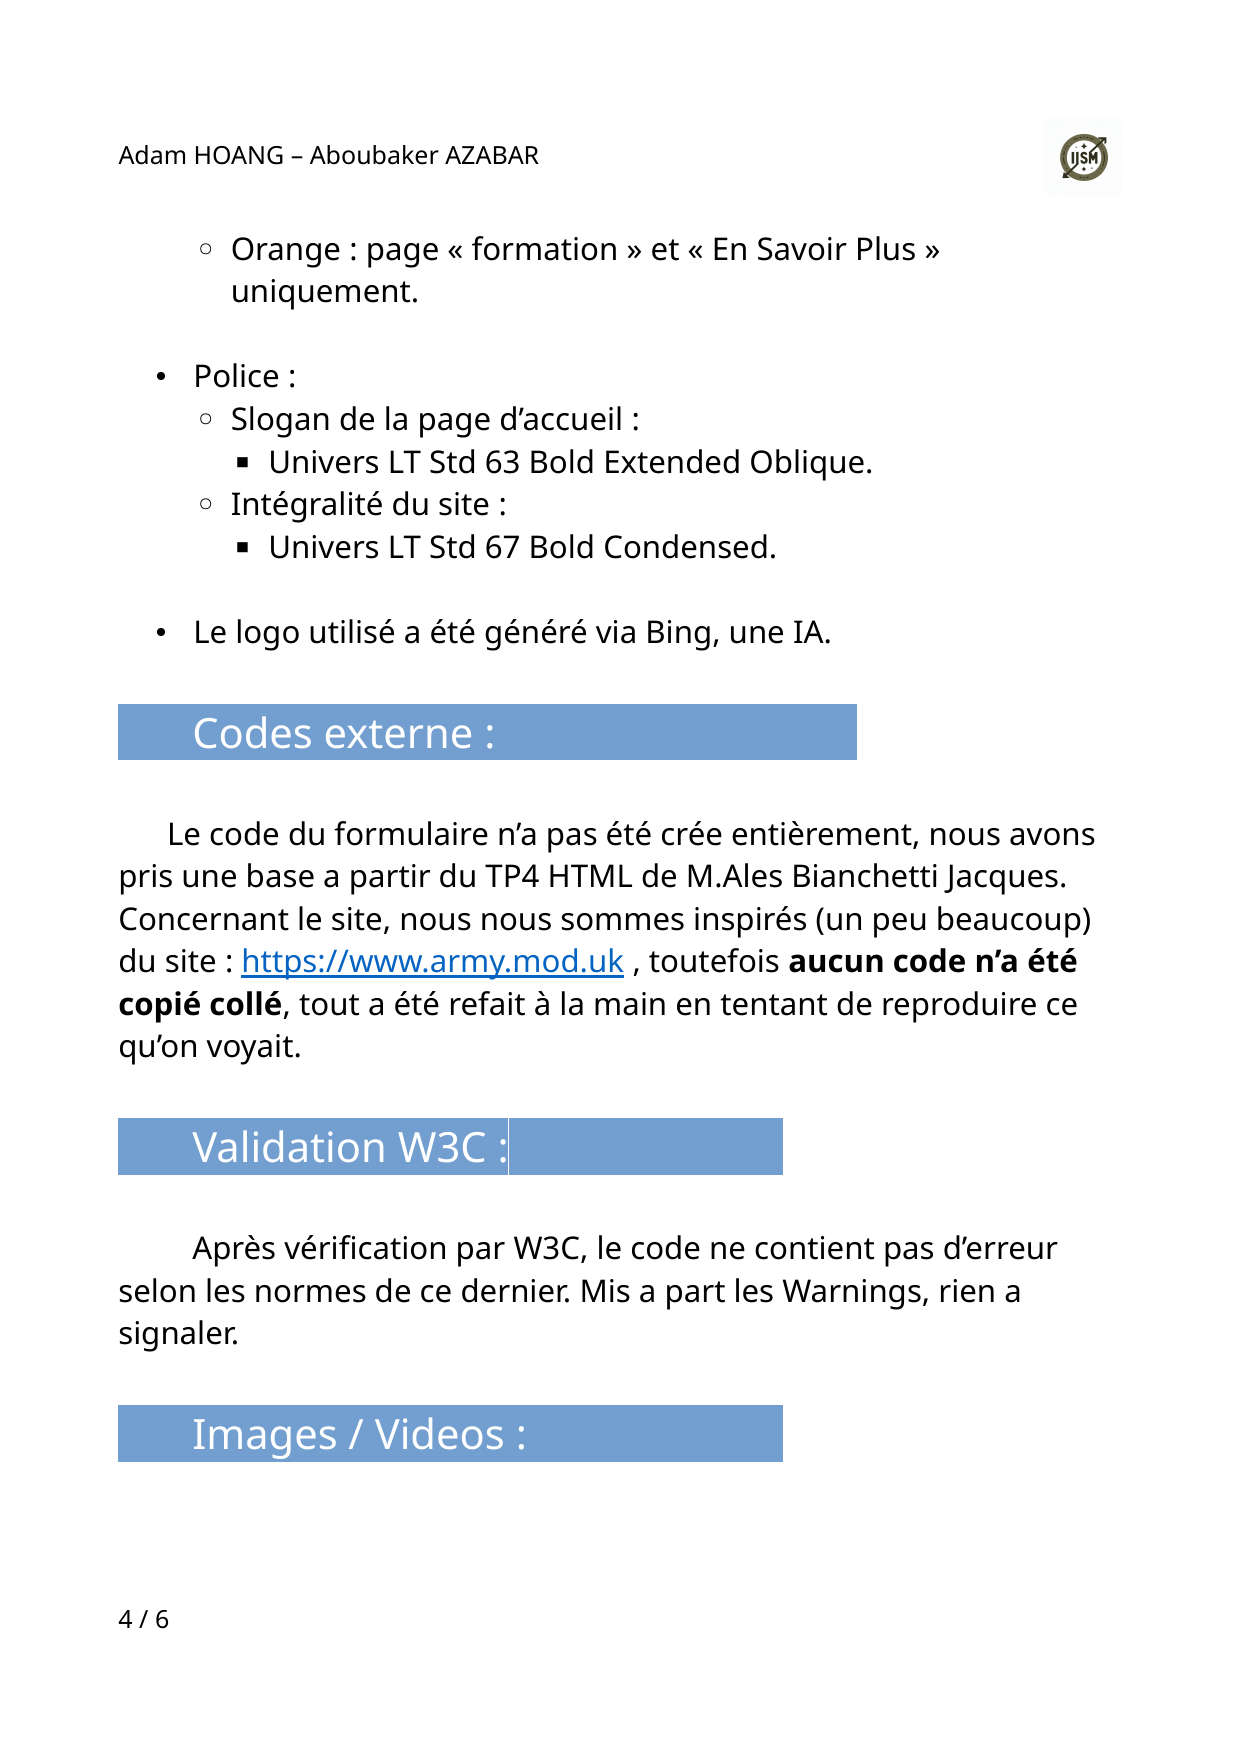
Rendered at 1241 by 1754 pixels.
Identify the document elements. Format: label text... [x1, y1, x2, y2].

list Univers LT Std 63 Bold Extended Oblique. [231, 439, 1122, 482]
list Le logo utilisé a été généré via Bing, une IA. [156, 610, 1122, 653]
list Orange : page « formation » et « En Savoir Plus » uniquement. [193, 227, 1122, 312]
text Images / Videos : [118, 1405, 1122, 1462]
text Concernant le site, nous nous sommes inspirés (un peu beaucoup) du site : https://www.army.mod.uk , toutefois aucun code n’a été copié collé, tout a été refait à la main en tentant de reproduire ce qu’on voyait. [118, 897, 1122, 1067]
text Codes externe : [118, 704, 1122, 760]
text Après vérification par W3C, le code ne contient pas d’erreur selon les normes de ce dernier. Mis a part les Warnings, rien a signaler. [118, 1226, 1122, 1354]
text Le code du formulaire n’a pas été crée entièrement, nous avons pris une base a partir du TP4 HTML de M.Ales Bianchetti Jacques. [118, 811, 1122, 897]
list Police : [156, 354, 1122, 397]
picture [1043, 118, 1123, 197]
text Validation W3C : [118, 1118, 1122, 1175]
list Slogan de la page d’accueil : [193, 397, 1122, 439]
list Intégralité du site : [193, 482, 1122, 525]
list Univers LT Std 67 Bold Condensed. [231, 525, 1122, 567]
